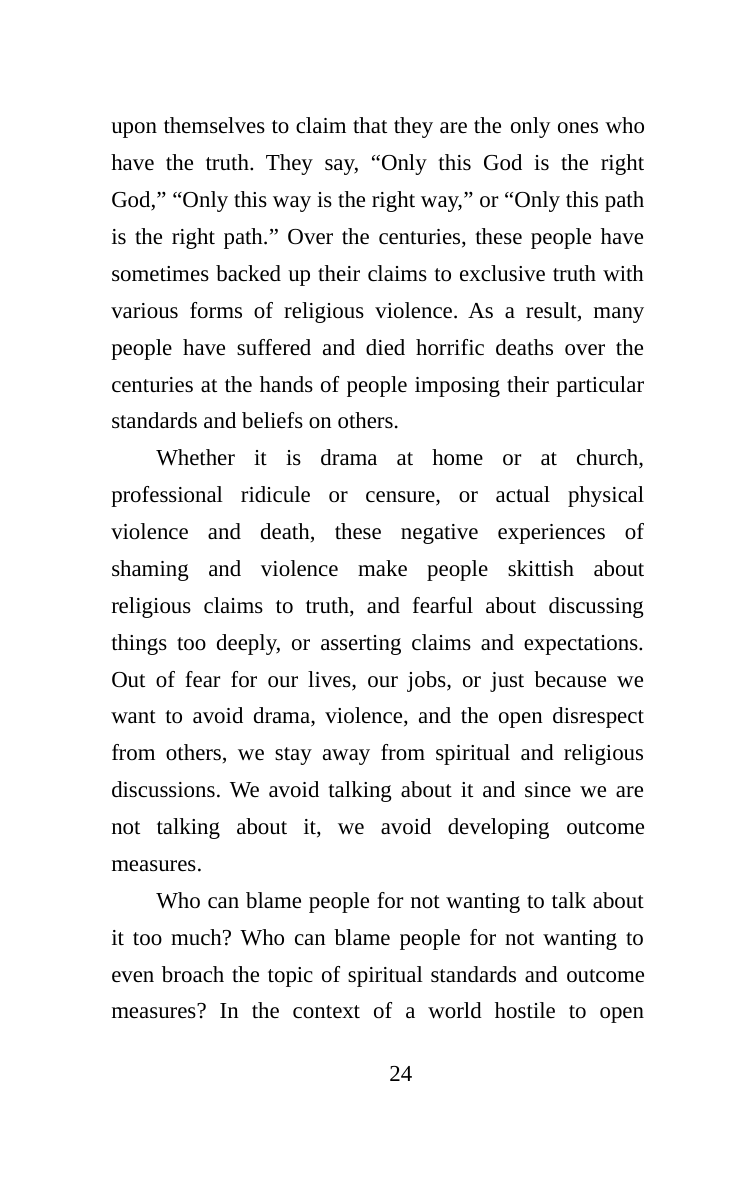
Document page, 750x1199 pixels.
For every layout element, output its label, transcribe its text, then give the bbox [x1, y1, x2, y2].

text Who can blame people for not wanting to talk about it too much? Who can blame people for not wanting to even broach the topic of spiritual standards and outcome measures? In the context of a world hostile to open [111, 887, 645, 1024]
text upon themselves to claim that they are the only ones who have the truth. They say, “Only this God is the right God,” “Only this way is the right way,” or “Only this path is the right path.” Over the centuries, these people have sometimes backed up their claims to exclusive truth with various forms of religious violence. As a result, many people have suffered and died horrific deaths over the centuries at the hands of people imposing their particular standards and beliefs on others. [111, 112, 645, 434]
text Whether it is drama at home or at church, professional ridicule or censure, or actual physical violence and death, these negative experiences of shaming and violence make people skittish about religious claims to truth, and fearful about discussing things too deeply, or asserting claims and expectations. Out of fear for our lives, our jobs, or just because we want to avoid drama, violence, and the open disrespect from others, we stay away from spiritual and religious discussions. We avoid talking about it and since we are not talking about it, we avoid developing outcome measures. [111, 444, 645, 876]
